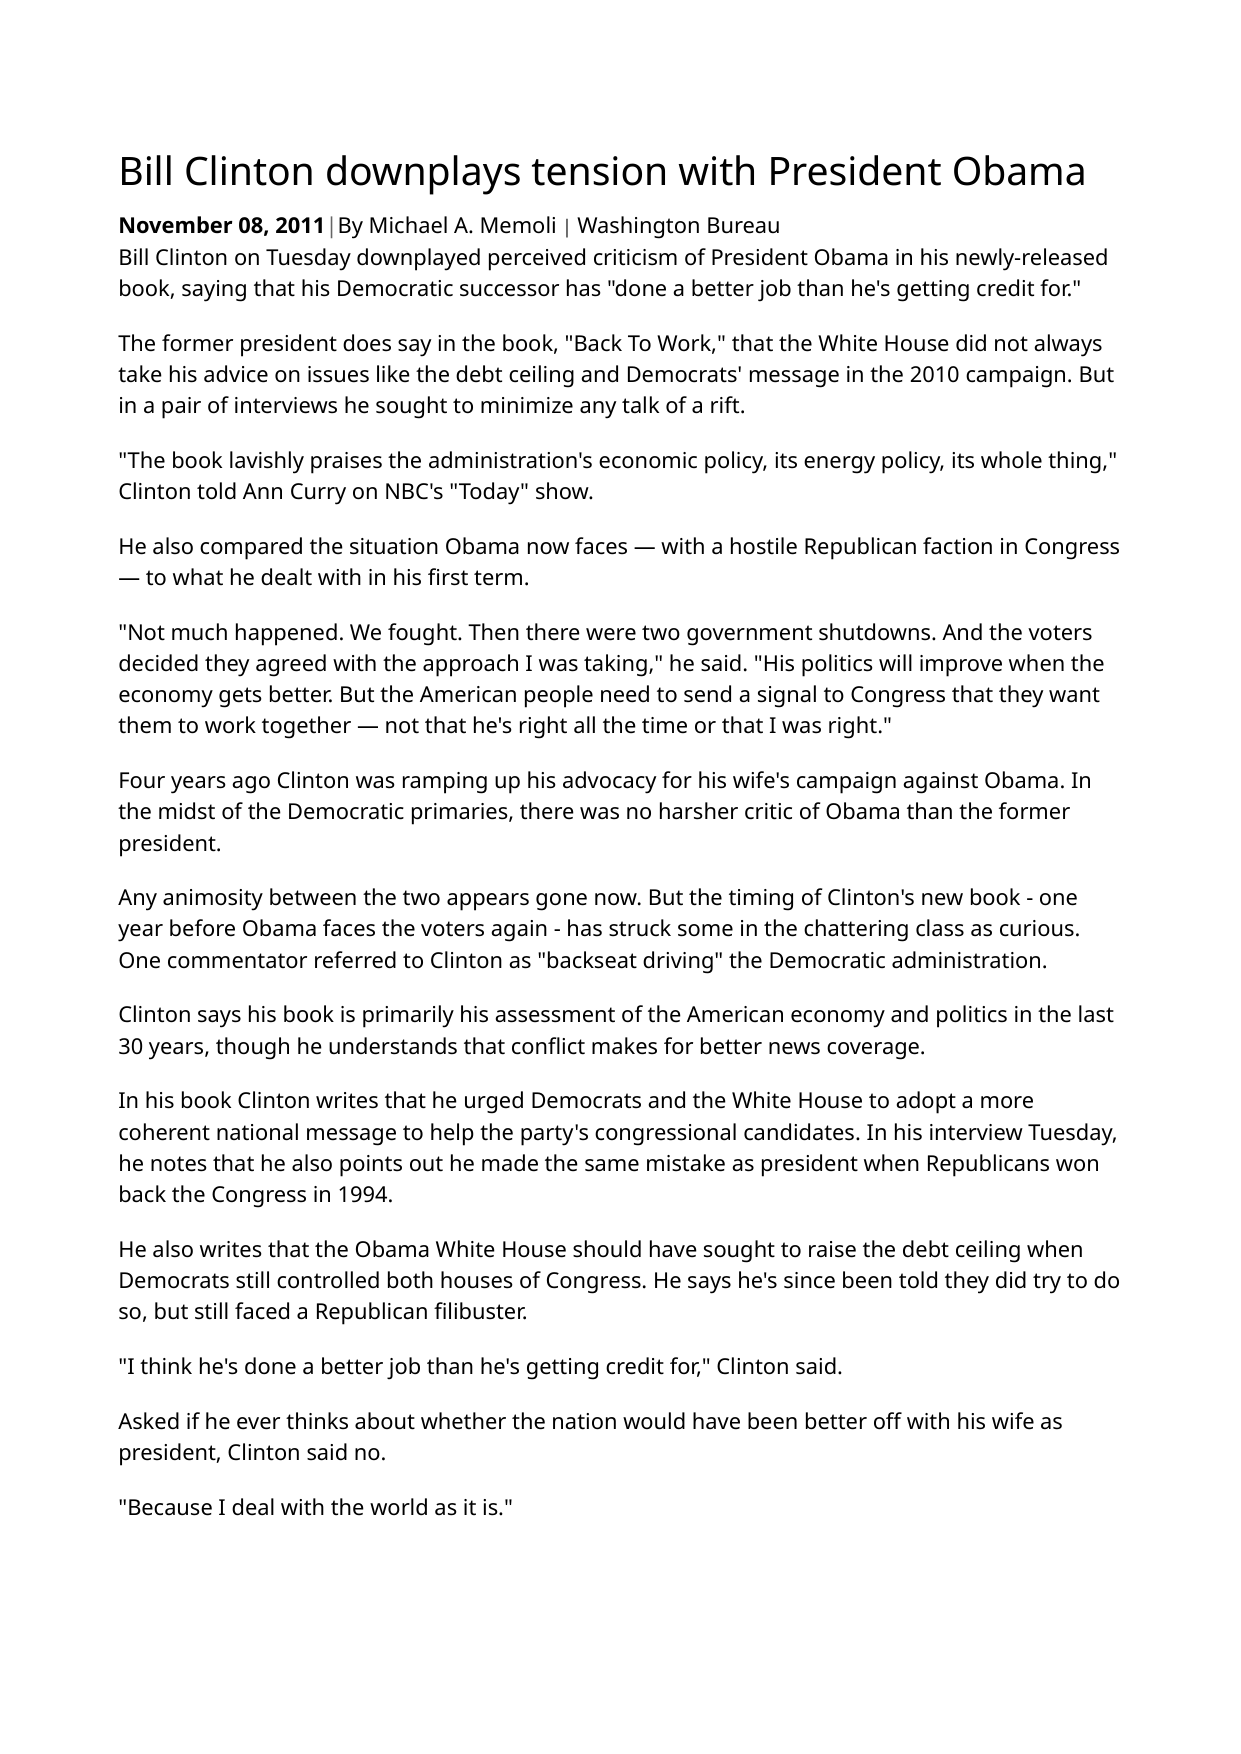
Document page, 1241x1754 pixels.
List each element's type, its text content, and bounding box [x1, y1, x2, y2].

text "Not much happened. We fought. Then there were two government shutdowns. And the voters decided they agreed with the approach I was taking," he said. "His politics will improve when the economy gets better. But the American people need to send a signal to Congress that they want them to work together — not that he's right all the time or that I was right." [118, 615, 1122, 740]
text Asked if he ever thinks about whether the nation would have been better off with his wife as president, Clinton said no. [118, 1404, 1122, 1467]
text Bill Clinton on Tuesday downplayed perceived criticism of President Obama in his newly-released book, saying that his Democratic successor has "done a better job than he's getting credit for." [118, 240, 1122, 303]
text "The book lavishly praises the administration's economic policy, its energy policy, its whole thing," Clinton told Ann Curry on NBC's "Today" show. [118, 443, 1122, 506]
subtitle Bill Clinton downplays tension with President Obama [118, 143, 1122, 196]
text "I think he's done a better job than he's getting credit for," Clinton said. [118, 1349, 1122, 1381]
text In his book Clinton writes that he urged Democrats and the White House to adopt a more coherent national message to help the party's congressional candidates. In his interview Tuesday, he notes that he also points out he made the same mistake as president when Republicans won back the Congress in 1994. [118, 1084, 1122, 1209]
text Clinton says his book is primarily his assessment of the American economy and politics in the last 30 years, though he understands that conflict makes for better news coverage. [118, 998, 1122, 1060]
text Four years ago Clinton was ramping up his advocacy for his wife's campaign against Obama. In the midst of the Democratic primaries, there was no harsher critic of Obama than the former president. [118, 763, 1122, 857]
text He also writes that the Obama White House should have sought to raise the debt ceiling when Democrats still controlled both houses of Congress. He says he's since been told they did try to do so, but still faced a Republican filibuster. [118, 1232, 1122, 1326]
text The former president does say in the book, "Back To Work," that the White House did not always take his advice on issues like the debt ceiling and Democrats' message in the 2010 campaign. But in a pair of interviews he sought to minimize any talk of a rift. [118, 326, 1122, 420]
text "Because I deal with the world as it is." [118, 1490, 1122, 1521]
text November 08, 2011|By Michael A. Memoli | Washington Bureau [118, 209, 1122, 240]
text Any animosity between the two appears gone now. But the timing of Clinton's new book ‐ one year before Obama faces the voters again ‐ has struck some in the chattering class as curious. One commentator referred to Clinton as "backseat driving" the Democratic administration. [118, 881, 1122, 974]
text He also compared the situation Obama now faces — with a hostile Republican faction in Congress — to what he dealt with in his first term. [118, 529, 1122, 592]
